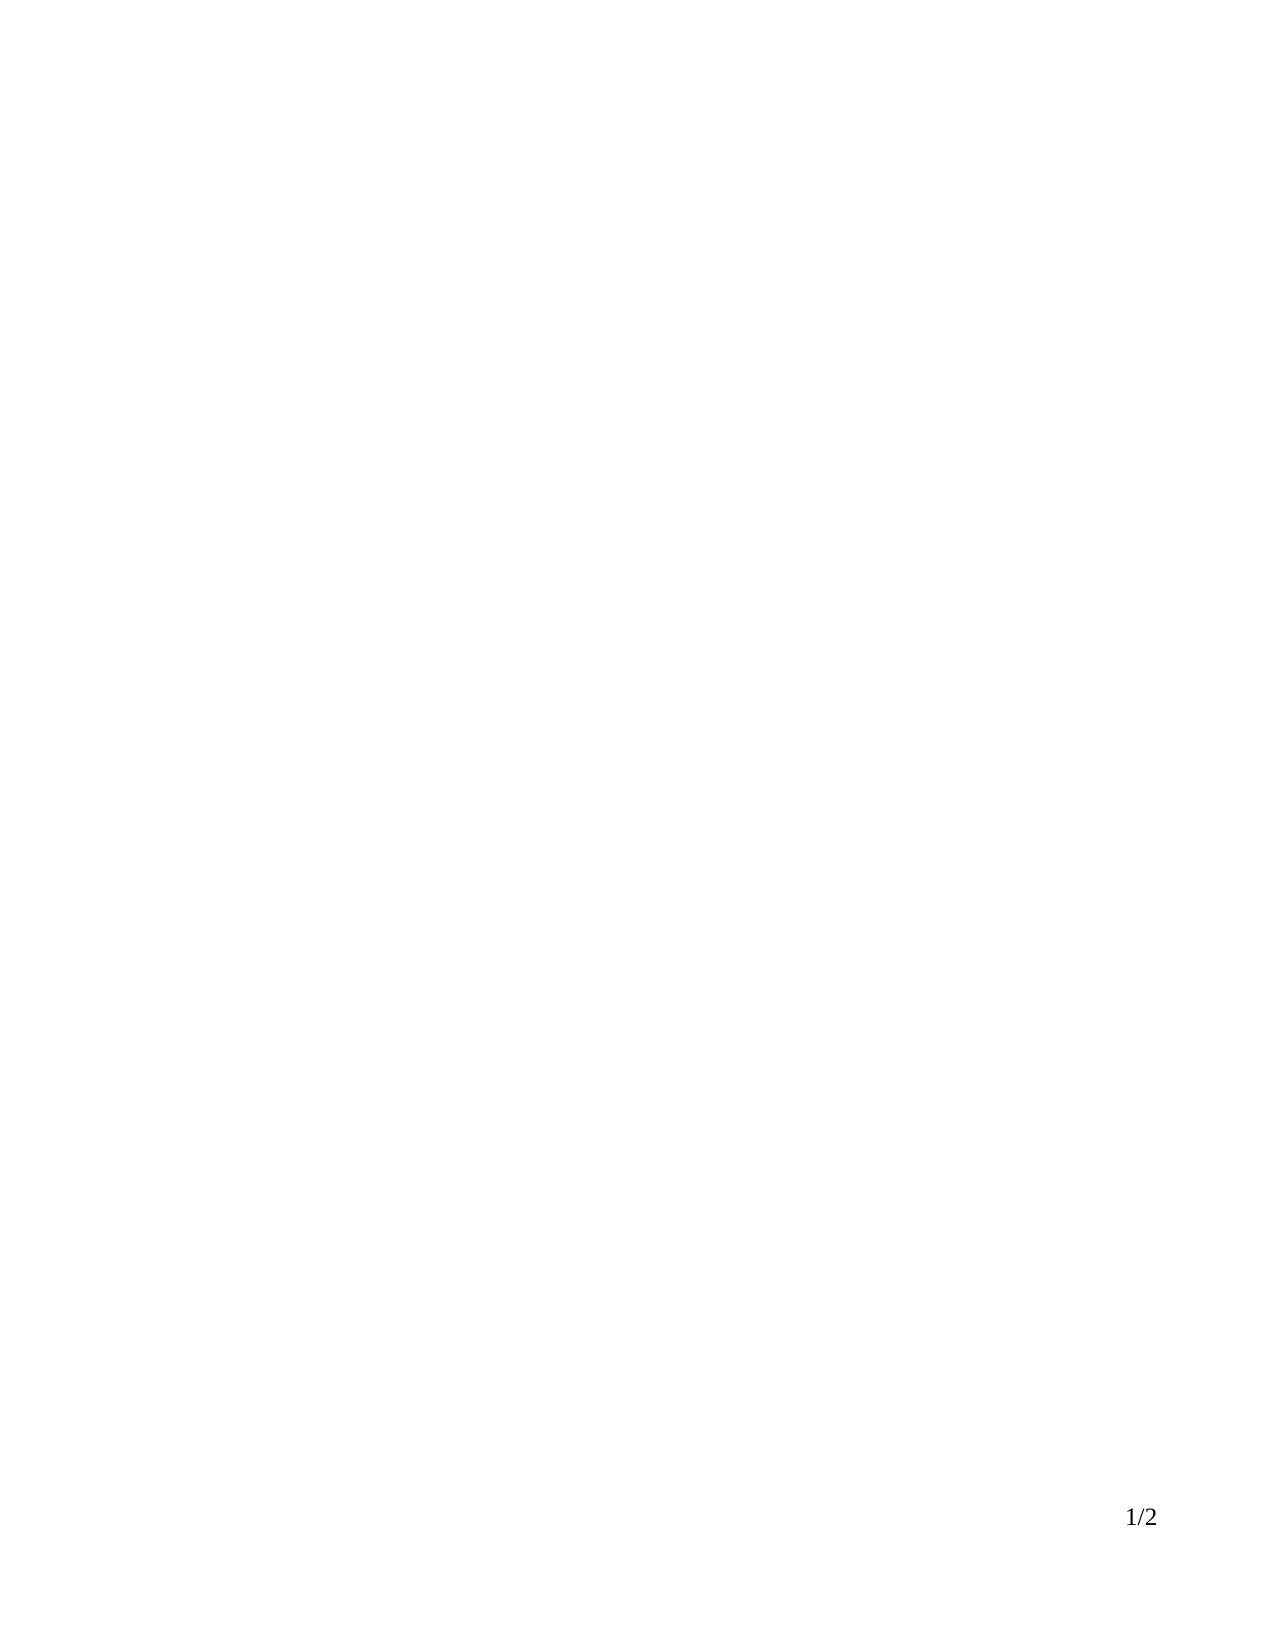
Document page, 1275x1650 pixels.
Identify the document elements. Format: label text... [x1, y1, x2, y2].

text <for each="object in get_objects(data)"> [118, 118, 1157, 147]
